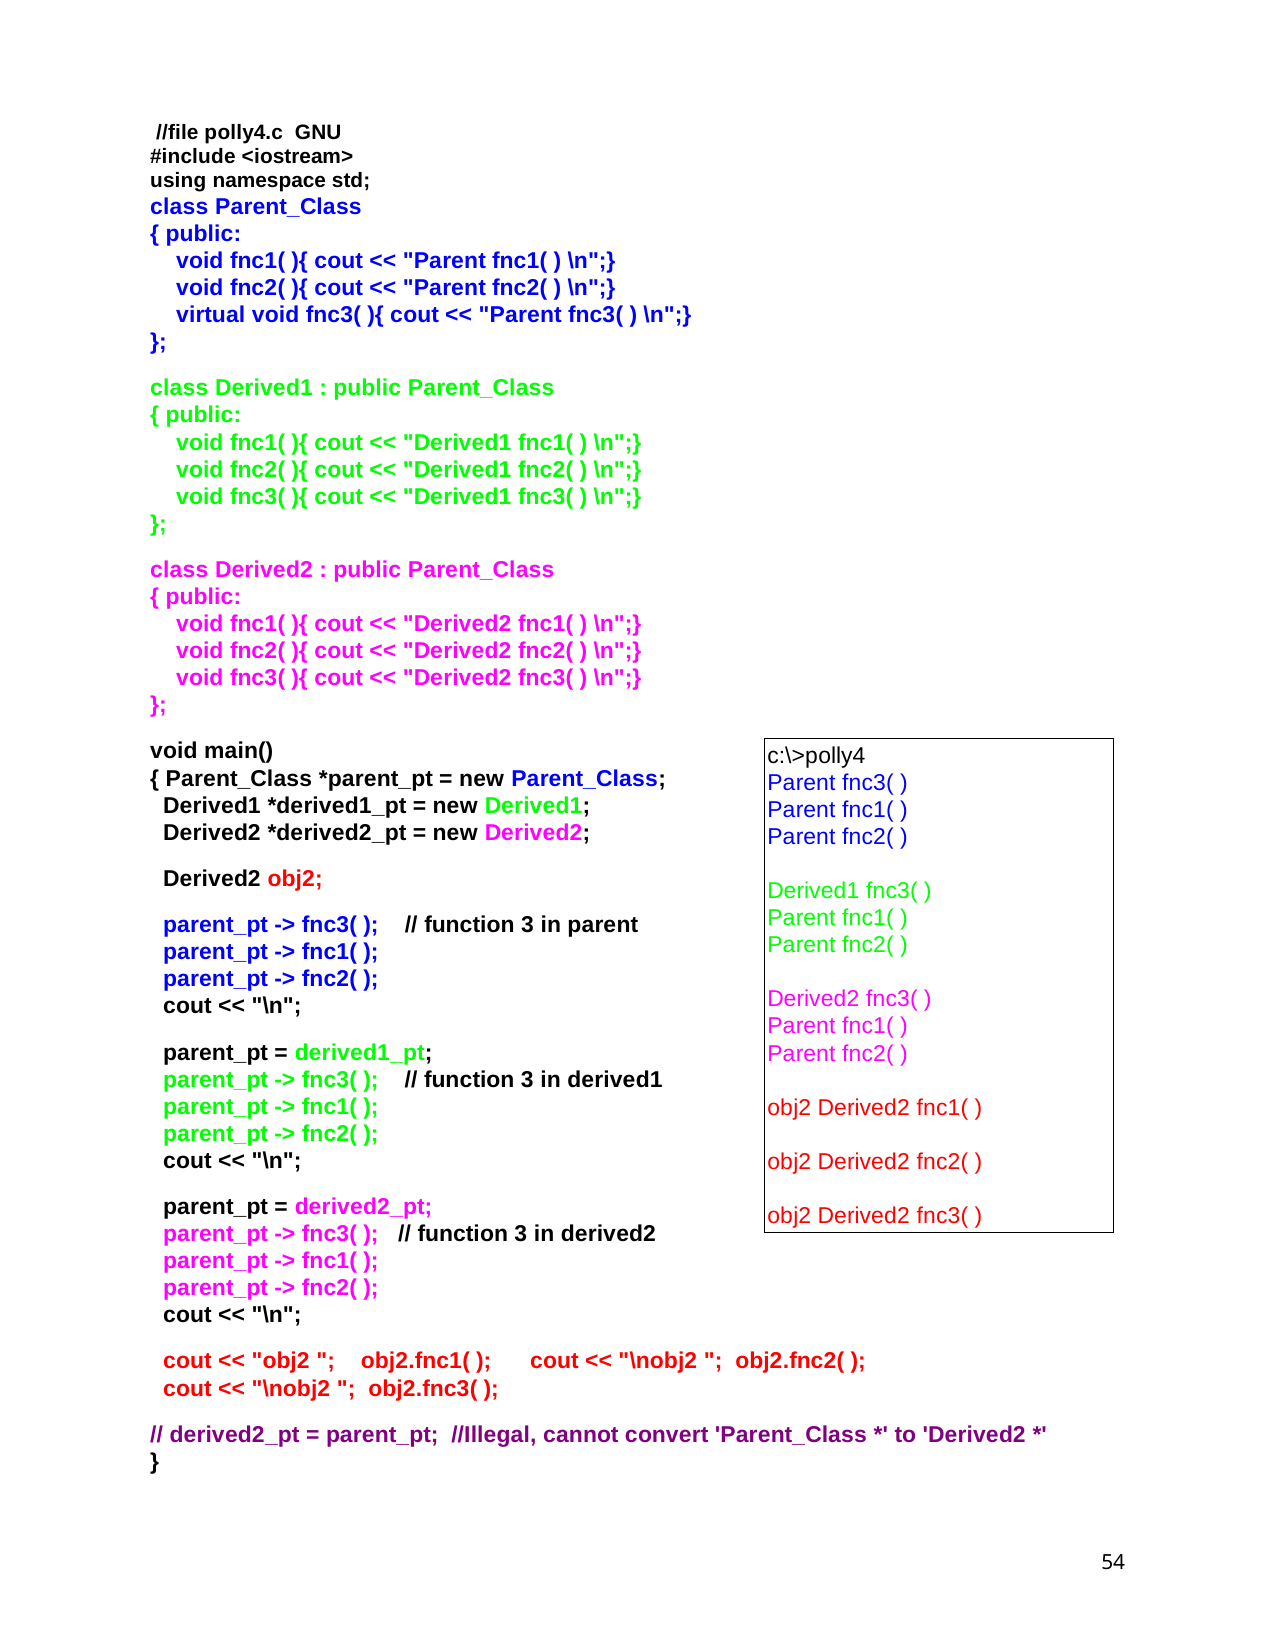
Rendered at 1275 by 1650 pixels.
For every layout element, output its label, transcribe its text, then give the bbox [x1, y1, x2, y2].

text Parent fnc1( ) [767, 1012, 1111, 1039]
text Derived1 *derived1_pt = new Derived1; [150, 791, 764, 818]
text { public: [150, 582, 1125, 609]
text parent_pt = derived1_pt; [150, 1038, 764, 1065]
text cout << "\n"; [150, 1301, 1125, 1328]
text parent_pt -> fnc2( ); [150, 964, 764, 992]
text void fnc2( ){ cout << "Parent fnc2( ) \n";} [150, 273, 1125, 301]
text void main() [150, 737, 1113, 764]
text { public: [150, 219, 1125, 246]
text void fnc1( ){ cout << "Parent fnc1( ) \n";} [150, 246, 1125, 273]
text { Parent_Class *parent_pt = new Parent_Class; [150, 764, 764, 791]
text using namespace std; [150, 168, 1125, 192]
text [765, 1065, 1113, 1092]
text class Derived2 : public Parent_Class [150, 555, 1125, 582]
text [1114, 737, 1125, 764]
text void fnc1( ){ cout << "Derived1 fnc1( ) \n";} [150, 428, 1125, 455]
text parent_pt -> fnc3( ); // function 3 in derived1 [150, 1065, 764, 1092]
text #include <iostream> [150, 144, 1125, 168]
text parent_pt -> fnc1( ); [150, 1246, 1125, 1273]
text cout << "obj2 "; obj2.fnc1( ); cout << "\nobj2 "; obj2.fnc2( ); [150, 1347, 1125, 1374]
text parent_pt -> fnc1( ); [150, 937, 764, 964]
text [1114, 992, 1125, 1019]
text cout << "\nobj2 "; obj2.fnc3( ); [150, 1374, 1125, 1401]
text }; [150, 328, 1125, 355]
text parent_pt -> fnc1( ); [150, 1092, 764, 1119]
text }; [150, 509, 1125, 536]
text void fnc3( ){ cout << "Derived1 fnc3( ) \n";} [150, 482, 1125, 509]
text cout << "\n"; [150, 992, 764, 1019]
text Derived1 fnc3( ) [767, 876, 1111, 903]
text parent_pt -> fnc3( ); // function 3 in derived2 [150, 1219, 1125, 1246]
text parent_pt = derived2_pt; [150, 1192, 764, 1219]
text Parent fnc1( ) [767, 795, 1111, 822]
text Parent fnc1( ) [767, 903, 1111, 931]
text c:\>polly4 [767, 741, 1111, 768]
text //file polly4.c GNU [150, 120, 1125, 144]
text virtual void fnc3( ){ cout << "Parent fnc3( ) \n";} [150, 301, 1125, 328]
text [1114, 1146, 1125, 1173]
text obj2 Derived2 fnc2( ) [767, 1147, 1111, 1174]
text Derived2 *derived2_pt = new Derived2; [150, 818, 764, 845]
text Derived2 fnc3( ) [767, 985, 1111, 1012]
text class Derived1 : public Parent_Class [150, 374, 1125, 401]
text } [150, 1447, 1125, 1474]
text class Parent_Class [150, 192, 1125, 219]
text void fnc3( ){ cout << "Derived2 fnc3( ) \n";} [150, 664, 1125, 691]
text // derived2_pt = parent_pt; //Illegal, cannot convert 'Parent_Class *' to 'Derived2 *' [150, 1420, 1125, 1447]
text }; [150, 691, 1125, 718]
text void fnc1( ){ cout << "Derived2 fnc1( ) \n";} [150, 609, 1125, 637]
text Parent fnc2( ) [767, 1039, 1111, 1066]
text obj2 Derived2 fnc1( ) [767, 1093, 1111, 1120]
text void fnc2( ){ cout << "Derived1 fnc2( ) \n";} [150, 455, 1125, 482]
text [765, 1119, 1113, 1146]
text [765, 964, 1113, 992]
text [765, 937, 1113, 964]
text obj2 Derived2 fnc3( ) [767, 1201, 1111, 1228]
text [765, 1192, 1113, 1219]
text parent_pt -> fnc2( ); [150, 1119, 764, 1146]
text Derived2 obj2; [150, 864, 764, 891]
text Parent fnc2( ) [767, 822, 1111, 849]
text cout << "\n"; [150, 1146, 764, 1173]
text { public: [150, 401, 1125, 428]
text parent_pt -> fnc2( ); [150, 1273, 1125, 1301]
text [765, 864, 1113, 891]
text [1114, 864, 1125, 891]
text Parent fnc2( ) [767, 931, 1111, 958]
text void fnc2( ){ cout << "Derived2 fnc2( ) \n";} [150, 637, 1125, 664]
text Parent fnc3( ) [767, 768, 1111, 795]
text parent_pt -> fnc3( ); // function 3 in parent [150, 910, 764, 937]
